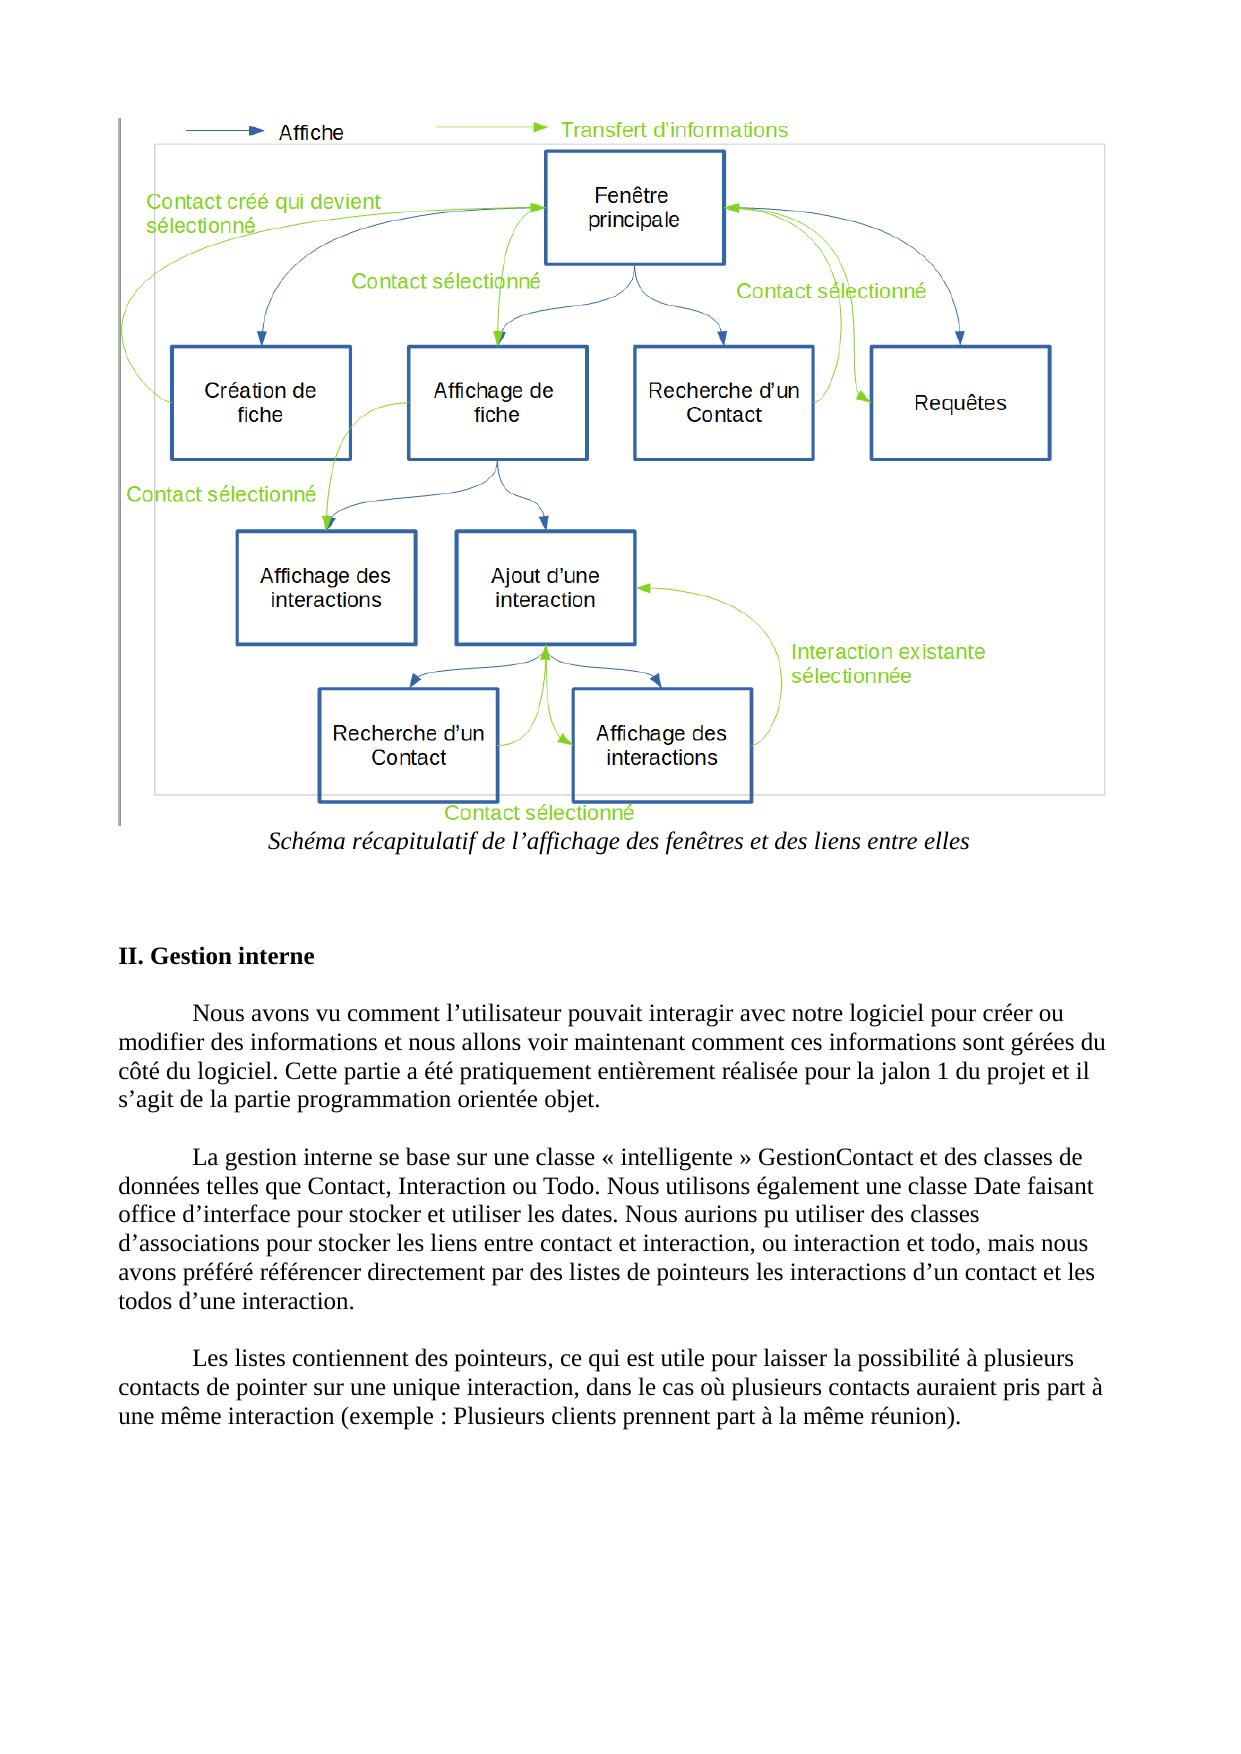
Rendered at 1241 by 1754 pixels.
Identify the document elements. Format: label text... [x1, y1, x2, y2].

text Les listes contiennent des pointeurs, ce qui est utile pour laisser la possibilité à plusieurs contacts de pointer sur une unique interaction, dans le cas où plusieurs contacts auraient pris part à une même interaction (exemple : Plusieurs clients prennent part à la même réunion). [118, 1343, 1122, 1429]
text Nous avons vu comment l’utilisateur pouvait interagir avec notre logiciel pour créer ou modifier des informations et nous allons voir maintenant comment ces informations sont gérées du côté du logiciel. Cette partie a été pratiquement entièrement réalisée pour la jalon 1 du projet et il s’agit de la partie programmation orientée objet. [118, 998, 1122, 1113]
text La gestion interne se base sur une classe « intelligente » GestionContact et des classes de données telles que Contact, Interaction ou Todo. Nous utilisons également une classe Date faisant office d’interface pour stocker et utiliser les dates. Nous aurions pu utiliser des classes d’associations pour stocker les liens entre contact et interaction, ou interaction et todo, mais nous avons préféré référencer directement par des listes de pointeurs les interactions d’un contact et les todos d’une interaction. [118, 1142, 1122, 1314]
picture [118, 118, 1123, 826]
text Schéma récapitulatif de l’affichage des fenêtres et des liens entre elles [118, 826, 1122, 854]
text II. Gestion interne [118, 941, 1122, 969]
